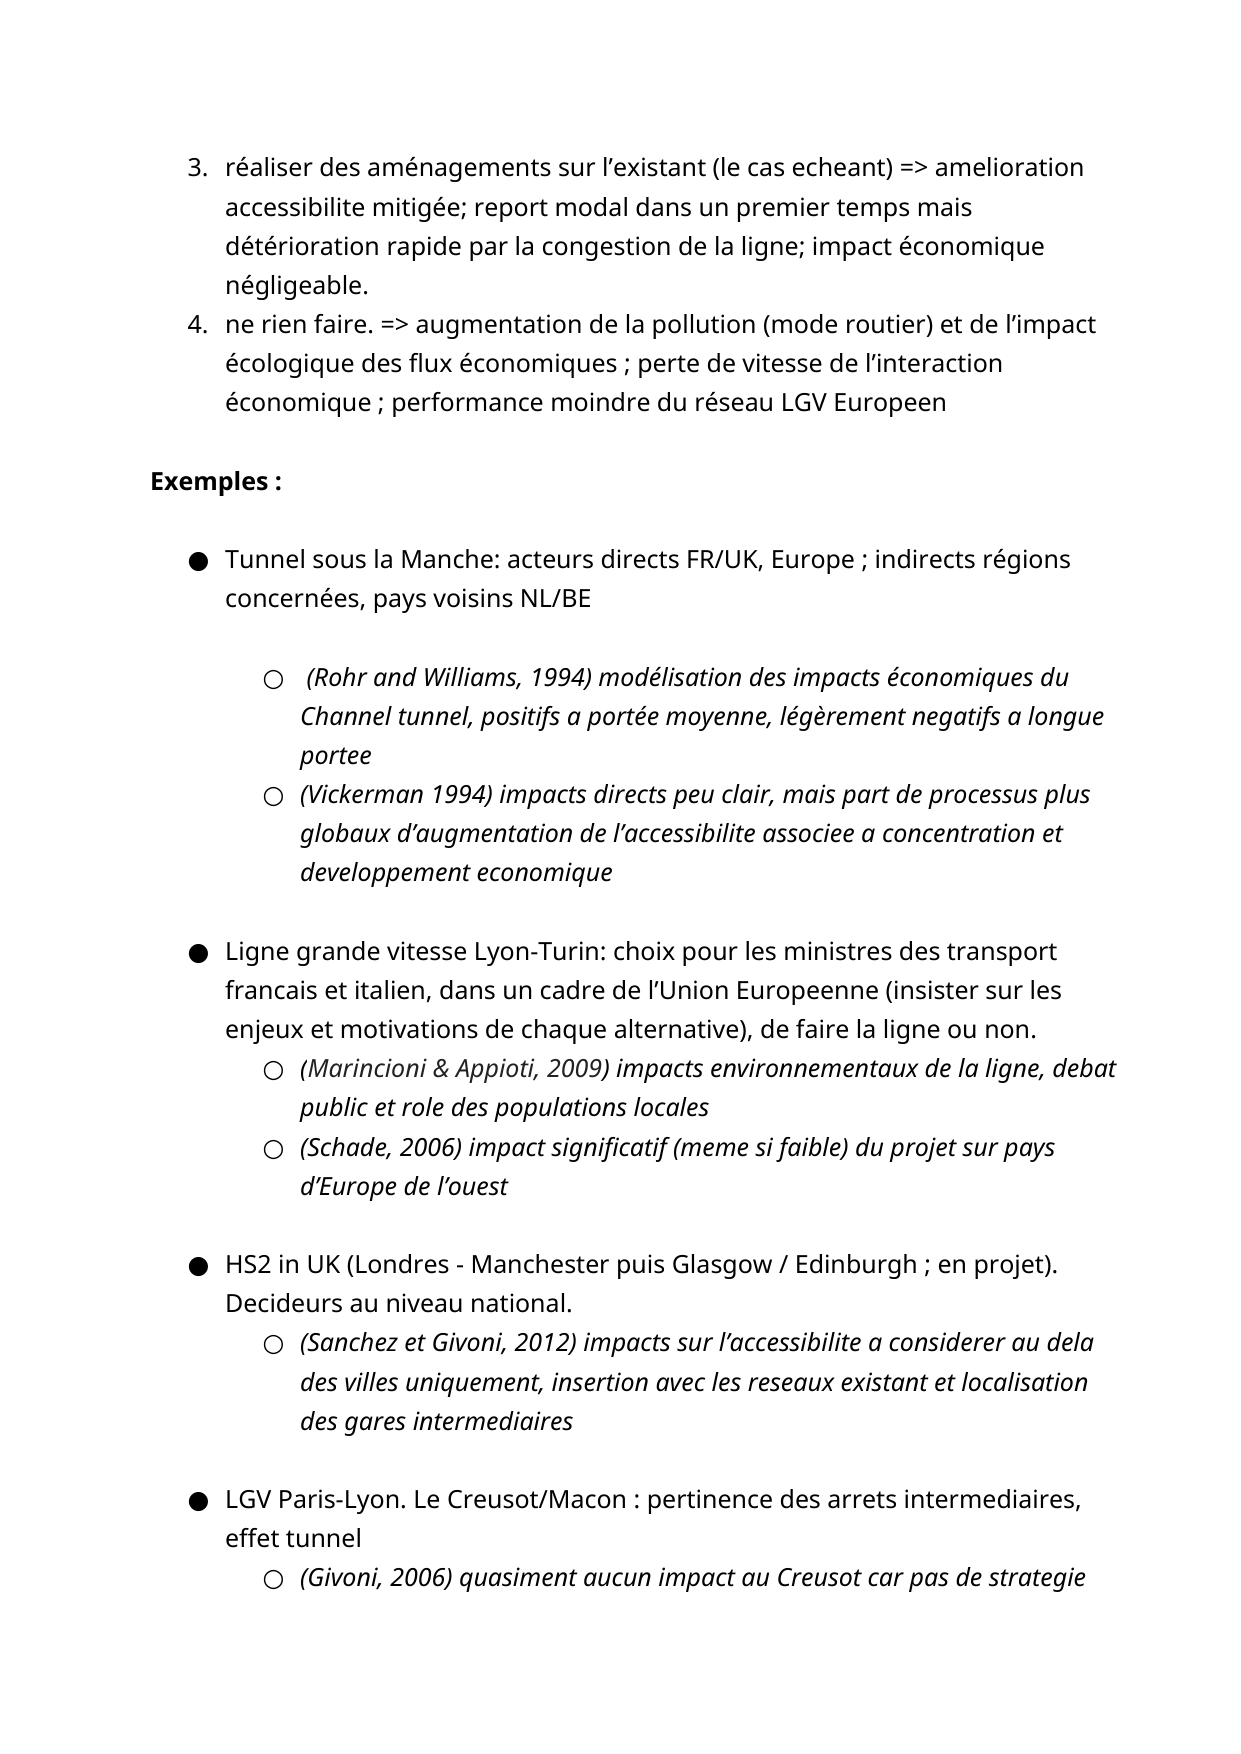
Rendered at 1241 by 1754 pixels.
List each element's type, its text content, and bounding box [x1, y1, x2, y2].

list (Marincioni & Appioti, 2009) impacts environnementaux de la ligne, debat public et role des populations locales [262, 1051, 1124, 1124]
list ne rien faire. => augmentation de la pollution (mode routier) et de l’impact écologique des flux économiques ; perte de vitesse de l’interaction économique ; performance moindre du réseau LGV Europeen [187, 307, 1124, 419]
list (Schade, 2006) impact significatif (meme si faible) du projet sur pays d’Europe de l’ouest [262, 1129, 1124, 1202]
list réaliser des aménagements sur l’existant (le cas echeant) => amelioration accessibilite mitigée; report modal dans un premier temps mais détérioration rapide par la congestion de la ligne; impact économique négligeable. [187, 150, 1124, 302]
list HS2 in UK (Londres - Manchester puis Glasgow / Edinburgh ; en projet). Decideurs au niveau national. [187, 1247, 1124, 1320]
text Exemples : [150, 463, 1124, 497]
list Ligne grande vitesse Lyon-Turin: choix pour les ministres des transport francais et italien, dans un cadre de l’Union Europeenne (insister sur les enjeux et motivations de chaque alternative), de faire la ligne ou non. [187, 933, 1124, 1046]
list Tunnel sous la Manche: acteurs directs FR/UK, Europe ; indirects régions concernées, pays voisins NL/BE [187, 542, 1124, 615]
list (Vickerman 1994) impacts directs peu clair, mais part de processus plus globaux d’augmentation de l’accessibilite associee a concentration et developpement economique [262, 777, 1124, 889]
list (Rohr and Williams, 1994) modélisation des impacts économiques du Channel tunnel, positifs a portée moyenne, légèrement negatifs a longue portee [262, 659, 1124, 772]
list LGV Paris-Lyon. Le Creusot/Macon : pertinence des arrets intermediaires, effet tunnel [187, 1482, 1124, 1555]
list (Givoni, 2006) quasiment aucun impact au Creusot car pas de strategie [262, 1560, 1124, 1594]
list (Sanchez et Givoni, 2012) impacts sur l’accessibilite a considerer au dela des villes uniquement, insertion avec les reseaux existant et localisation des gares intermediaires [262, 1325, 1124, 1437]
